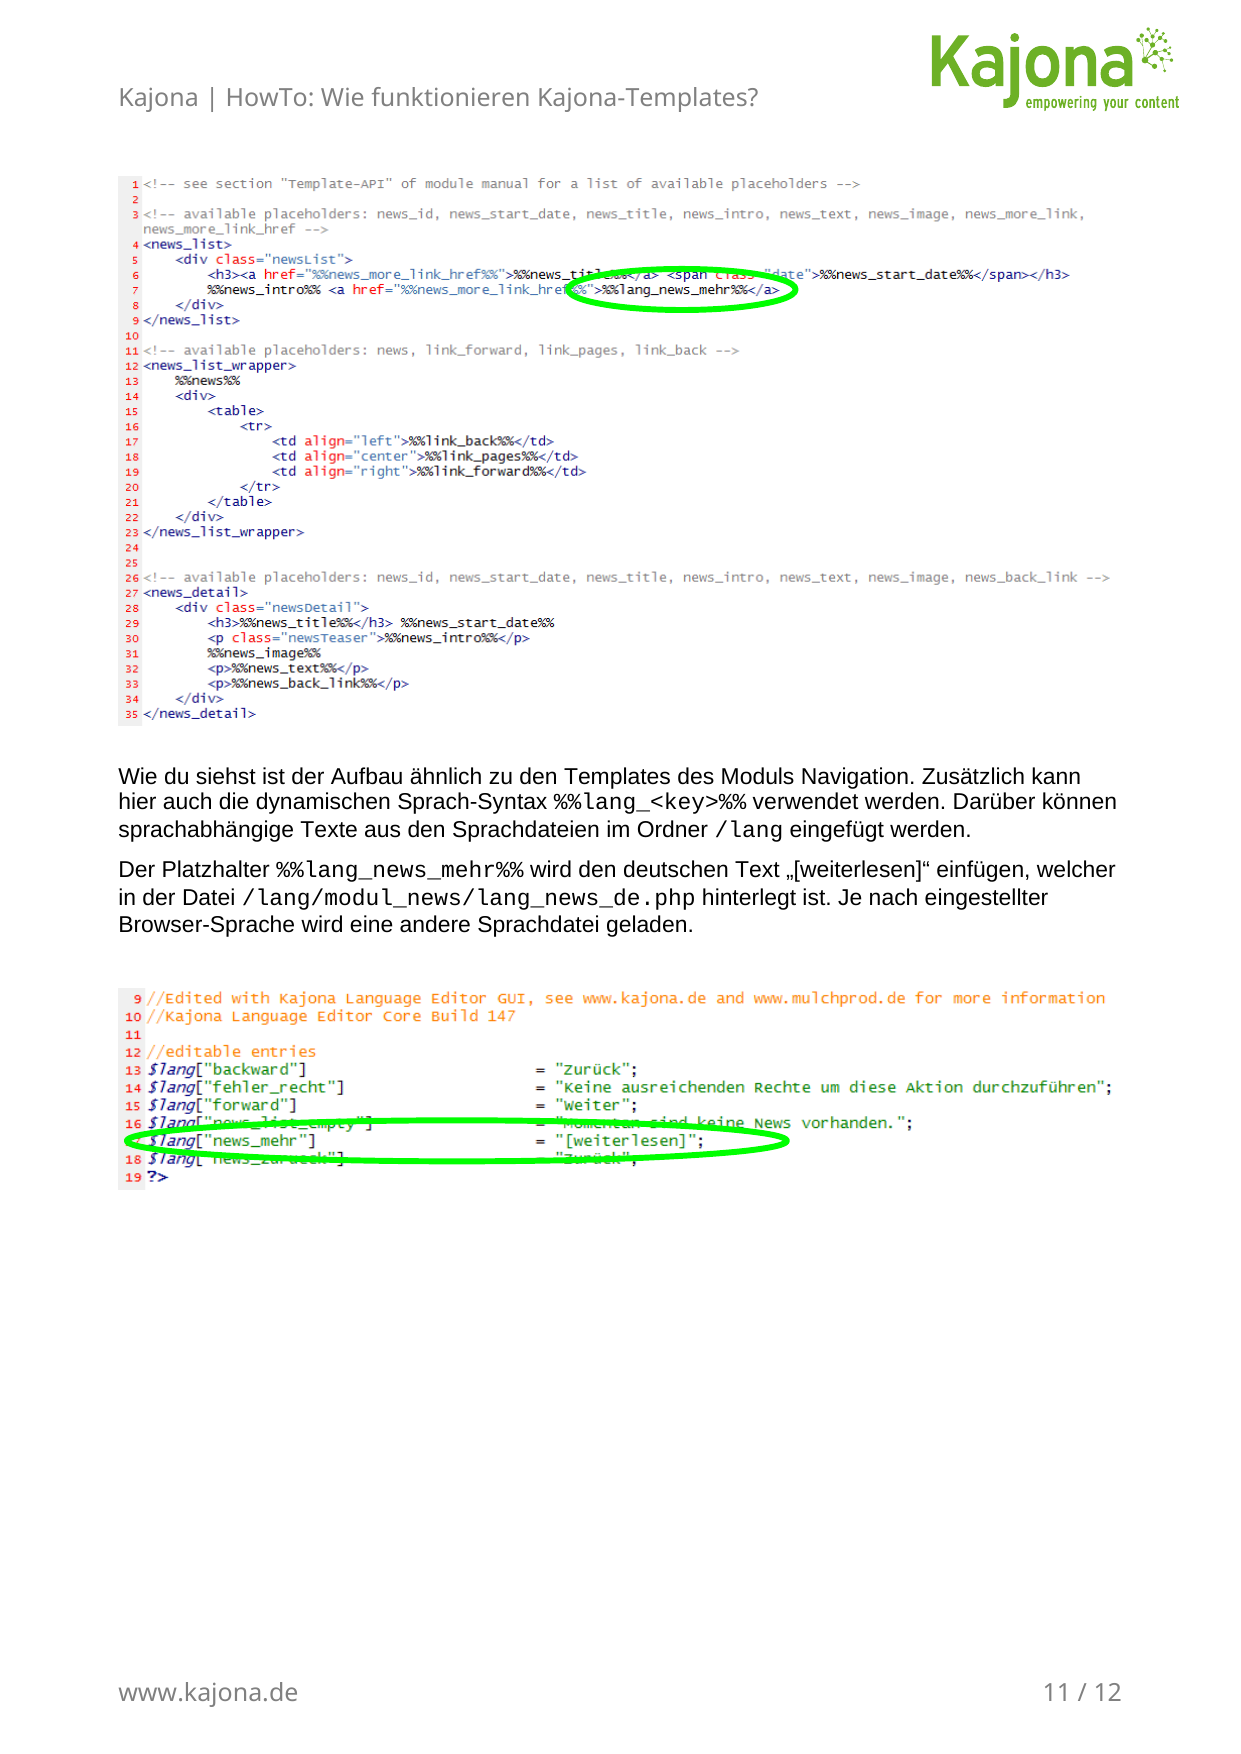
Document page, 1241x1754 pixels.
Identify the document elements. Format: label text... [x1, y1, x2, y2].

text Wie du siehst ist der Aufbau ähnlich zu den Templates des Moduls Navigation. Zusätzlich kann hier auch die dynamischen Sprach-Syntax %%lang_<key>%% verwendet werden. Darüber können sprachabhängige Texte aus den Sprachdateien im Ordner /lang eingefügt werden. [118, 763, 1122, 844]
picture [118, 176, 1122, 726]
text Der Platzhalter %%lang_news_mehr%% wird den deutschen Text „[weiterlesen]“ einfügen, welcher in der Datei /lang/modul_news/lang_news_de.php hinterlegt ist. Je nach eingestellter Browser-Sprache wird eine andere Sprachdatei geladen. [118, 857, 1122, 937]
picture [118, 988, 1122, 1190]
